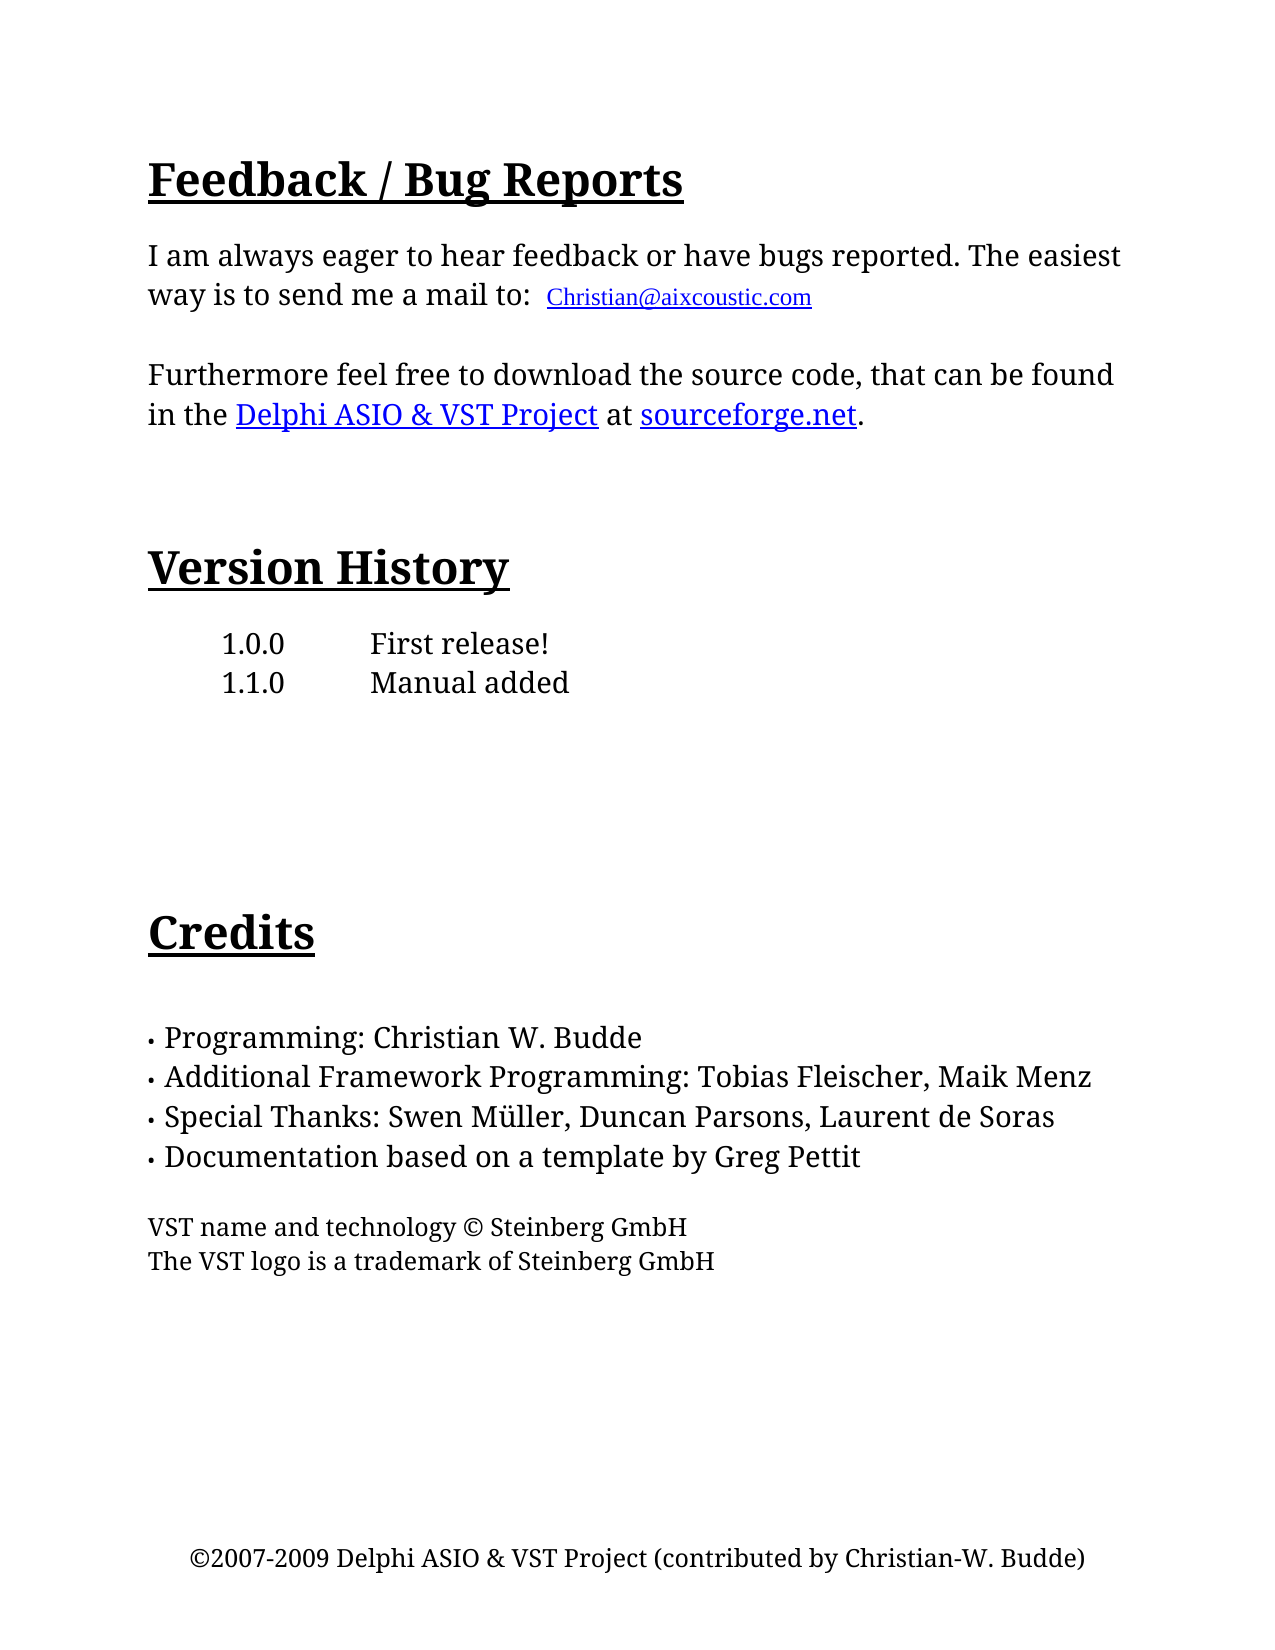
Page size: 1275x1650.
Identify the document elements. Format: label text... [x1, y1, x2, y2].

text I am always eager to hear feedback or have bugs reported. The easiest [148, 235, 1127, 275]
text The VST logo is a trademark of Steinberg GmbH [148, 1244, 1127, 1278]
text VST name and technology © Steinberg GmbH [148, 1210, 1127, 1244]
text • Special Thanks: Swen Müller, Duncan Parsons, Laurent de Soras [148, 1096, 1127, 1136]
list First release! [221, 623, 1127, 663]
subtitle Feedback / Bug Reports [148, 148, 1127, 210]
text Furthermore feel free to download the source code, that can be found in the Delphi ASIO & VST Project at sourceforge.net. [148, 354, 1127, 433]
list Manual added [221, 663, 1127, 702]
subtitle Version History [148, 536, 1127, 598]
text way is to send me a mail to: Christian@aixcoustic.com [148, 275, 1127, 314]
text • Additional Framework Programming: Tobias Fleischer, Maik Menz [148, 1057, 1127, 1096]
subtitle Credits [148, 901, 1127, 963]
text • Programming: Christian W. Budde [148, 1017, 1127, 1057]
text • Documentation based on a template by Greg Pettit [148, 1136, 1127, 1176]
